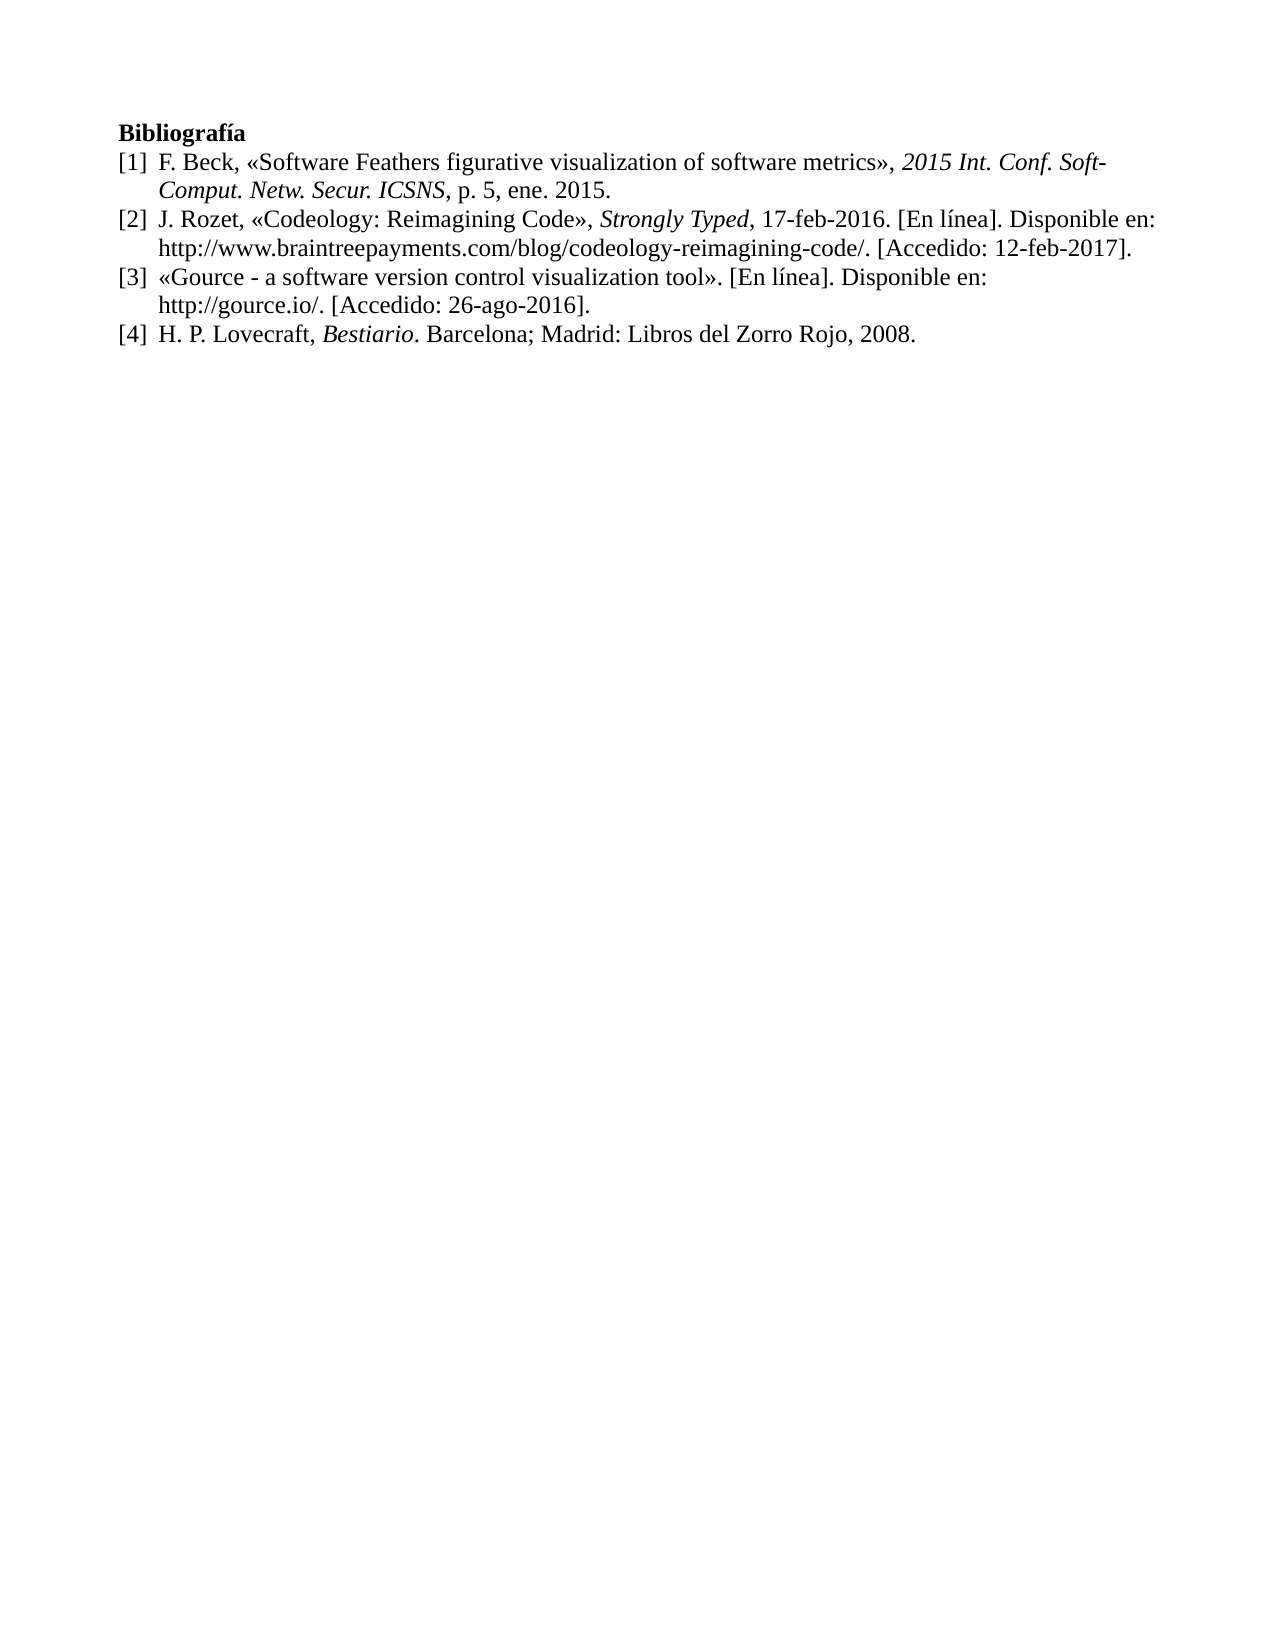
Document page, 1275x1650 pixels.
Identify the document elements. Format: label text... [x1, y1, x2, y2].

text [1] F. Beck, «Software Feathers figurative visualization of software metrics», 2015 Int. Conf. Soft-Comput. Netw. Secur. ICSNS, p. 5, ene. 2015. [118, 147, 1157, 204]
text [3] «Gource - a software version control visualization tool». [En línea]. Disponible en: http://gource.io/. [Accedido: 26-ago-2016]. [118, 262, 1157, 319]
text [4] H. P. Lovecraft, Bestiario. Barcelona; Madrid: Libros del Zorro Rojo, 2008. [118, 319, 1157, 348]
text Bibliografía [118, 118, 1157, 147]
text [2] J. Rozet, «Codeology: Reimagining Code», Strongly Typed, 17-feb-2016. [En línea]. Disponible en: http://www.braintreepayments.com/blog/codeology-reimagining-code/. [Accedido: 12-feb-2017]. [118, 204, 1157, 262]
